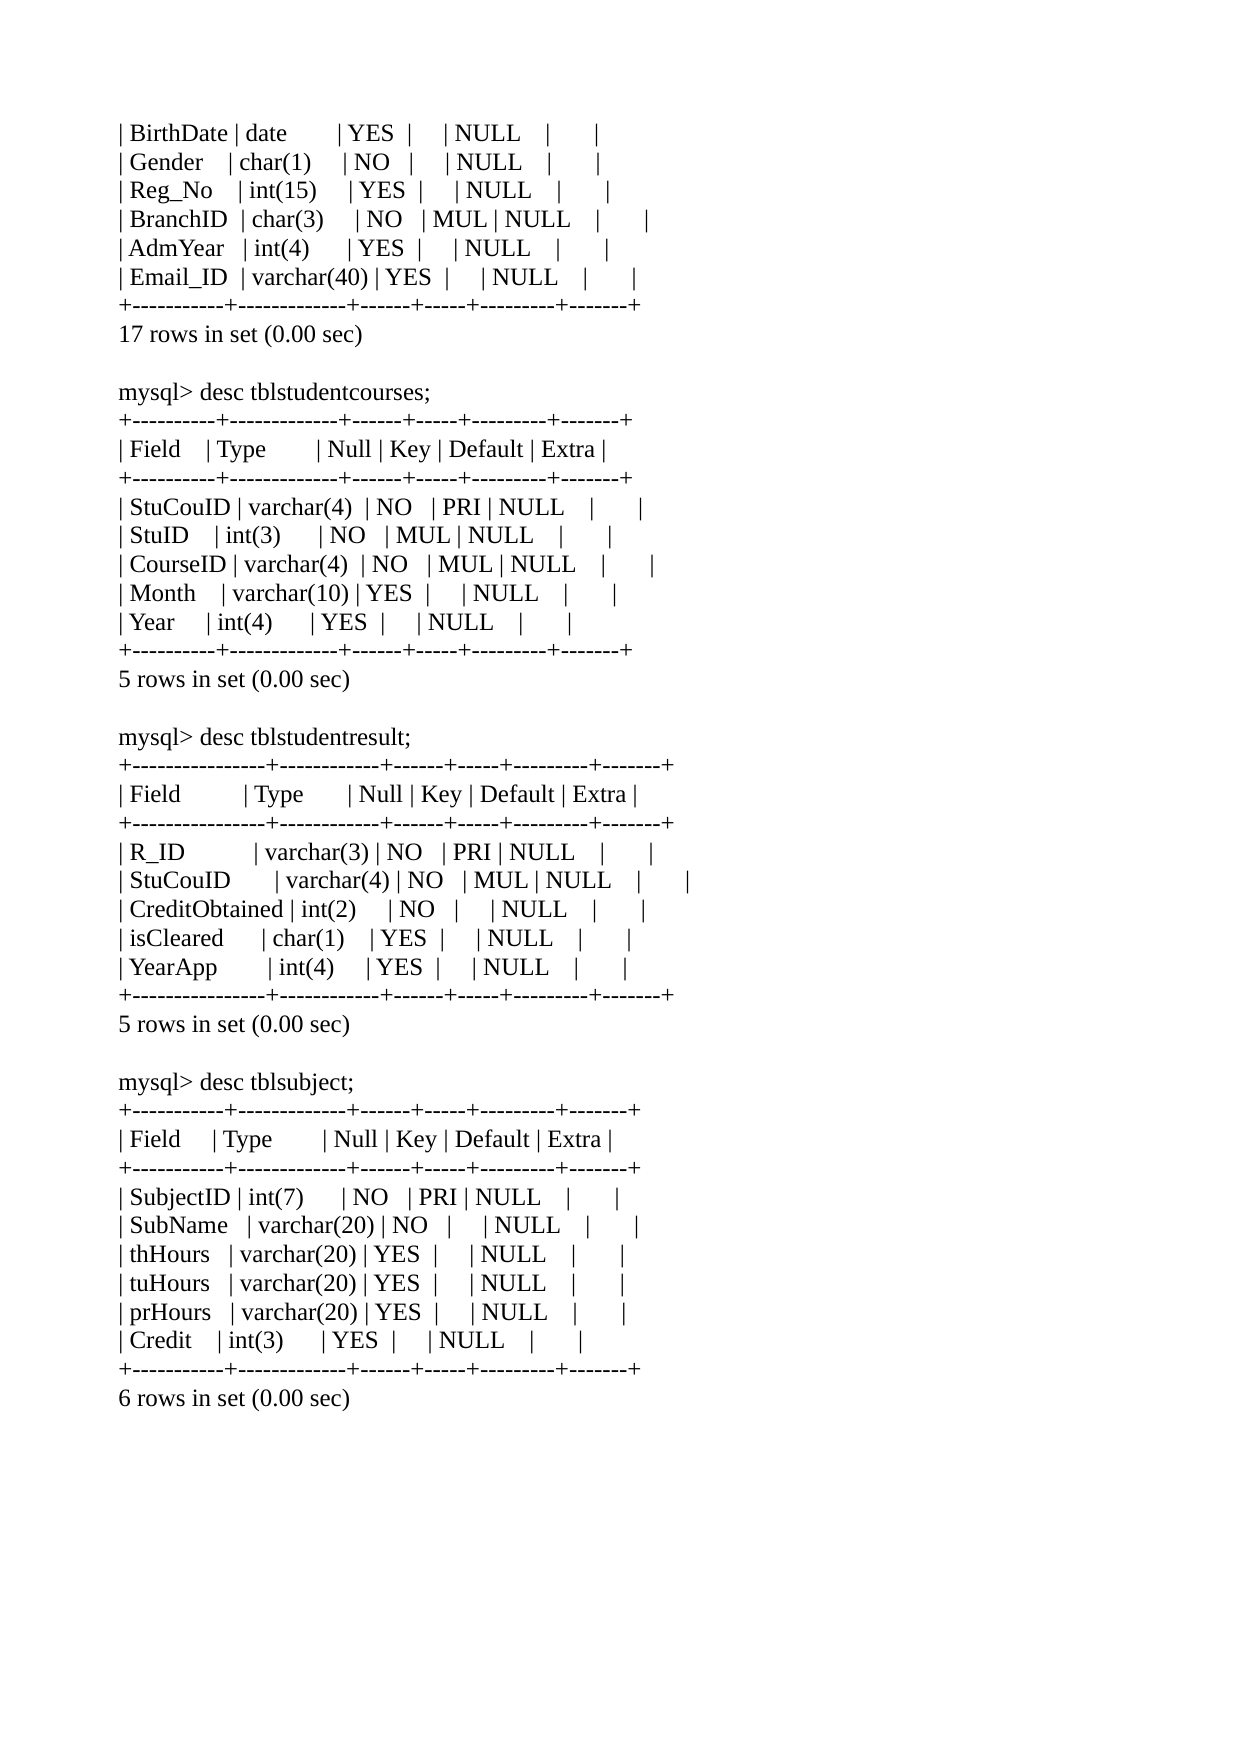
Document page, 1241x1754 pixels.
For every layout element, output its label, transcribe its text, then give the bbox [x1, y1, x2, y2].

text | SubName | varchar(20) | NO | | NULL | | [118, 1211, 1122, 1239]
text +-----------+-------------+------+-----+---------+-------+ [118, 1096, 1122, 1124]
text | BirthDate | date | YES | | NULL | | [118, 118, 1122, 147]
text | Field | Type | Null | Key | Default | Extra | [118, 1124, 1122, 1153]
text +-----------+-------------+------+-----+---------+-------+ [118, 1354, 1122, 1383]
text 5 rows in set (0.00 sec) [118, 1009, 1122, 1038]
text +-----------+-------------+------+-----+---------+-------+ [118, 291, 1122, 319]
text +----------+-------------+------+-----+---------+-------+ [118, 463, 1122, 492]
text mysql> desc tblsubject; [118, 1067, 1122, 1096]
text | Year | int(4) | YES | | NULL | | [118, 607, 1122, 636]
text | StuCouID | varchar(4) | NO | PRI | NULL | | [118, 492, 1122, 521]
text +-----------+-------------+------+-----+---------+-------+ [118, 1153, 1122, 1182]
text | isCleared | char(1) | YES | | NULL | | [118, 923, 1122, 952]
text | Month | varchar(10) | YES | | NULL | | [118, 578, 1122, 607]
text | thHours | varchar(20) | YES | | NULL | | [118, 1239, 1122, 1268]
text 6 rows in set (0.00 sec) [118, 1383, 1122, 1412]
text | prHours | varchar(20) | YES | | NULL | | [118, 1297, 1122, 1326]
text | YearApp | int(4) | YES | | NULL | | [118, 952, 1122, 981]
text | StuCouID | varchar(4) | NO | MUL | NULL | | [118, 866, 1122, 894]
text | Email_ID | varchar(40) | YES | | NULL | | [118, 262, 1122, 291]
text 17 rows in set (0.00 sec) [118, 319, 1122, 348]
text +----------+-------------+------+-----+---------+-------+ [118, 406, 1122, 434]
text | Field | Type | Null | Key | Default | Extra | [118, 779, 1122, 808]
text 5 rows in set (0.00 sec) [118, 664, 1122, 693]
text | AdmYear | int(4) | YES | | NULL | | [118, 233, 1122, 262]
text | Gender | char(1) | NO | | NULL | | [118, 147, 1122, 176]
text +----------------+------------+------+-----+---------+-------+ [118, 981, 1122, 1009]
text mysql> desc tblstudentresult; [118, 722, 1122, 751]
text | R_ID | varchar(3) | NO | PRI | NULL | | [118, 837, 1122, 866]
text | SubjectID | int(7) | NO | PRI | NULL | | [118, 1182, 1122, 1211]
text +----------------+------------+------+-----+---------+-------+ [118, 751, 1122, 779]
text +----------------+------------+------+-----+---------+-------+ [118, 808, 1122, 837]
text | StuID | int(3) | NO | MUL | NULL | | [118, 521, 1122, 549]
text | Reg_No | int(15) | YES | | NULL | | [118, 176, 1122, 204]
text | CreditObtained | int(2) | NO | | NULL | | [118, 894, 1122, 923]
text | tuHours | varchar(20) | YES | | NULL | | [118, 1268, 1122, 1297]
text | Credit | int(3) | YES | | NULL | | [118, 1326, 1122, 1354]
text | Field | Type | Null | Key | Default | Extra | [118, 434, 1122, 463]
text +----------+-------------+------+-----+---------+-------+ [118, 636, 1122, 664]
text | CourseID | varchar(4) | NO | MUL | NULL | | [118, 549, 1122, 578]
text mysql> desc tblstudentcourses; [118, 377, 1122, 406]
text | BranchID | char(3) | NO | MUL | NULL | | [118, 204, 1122, 233]
